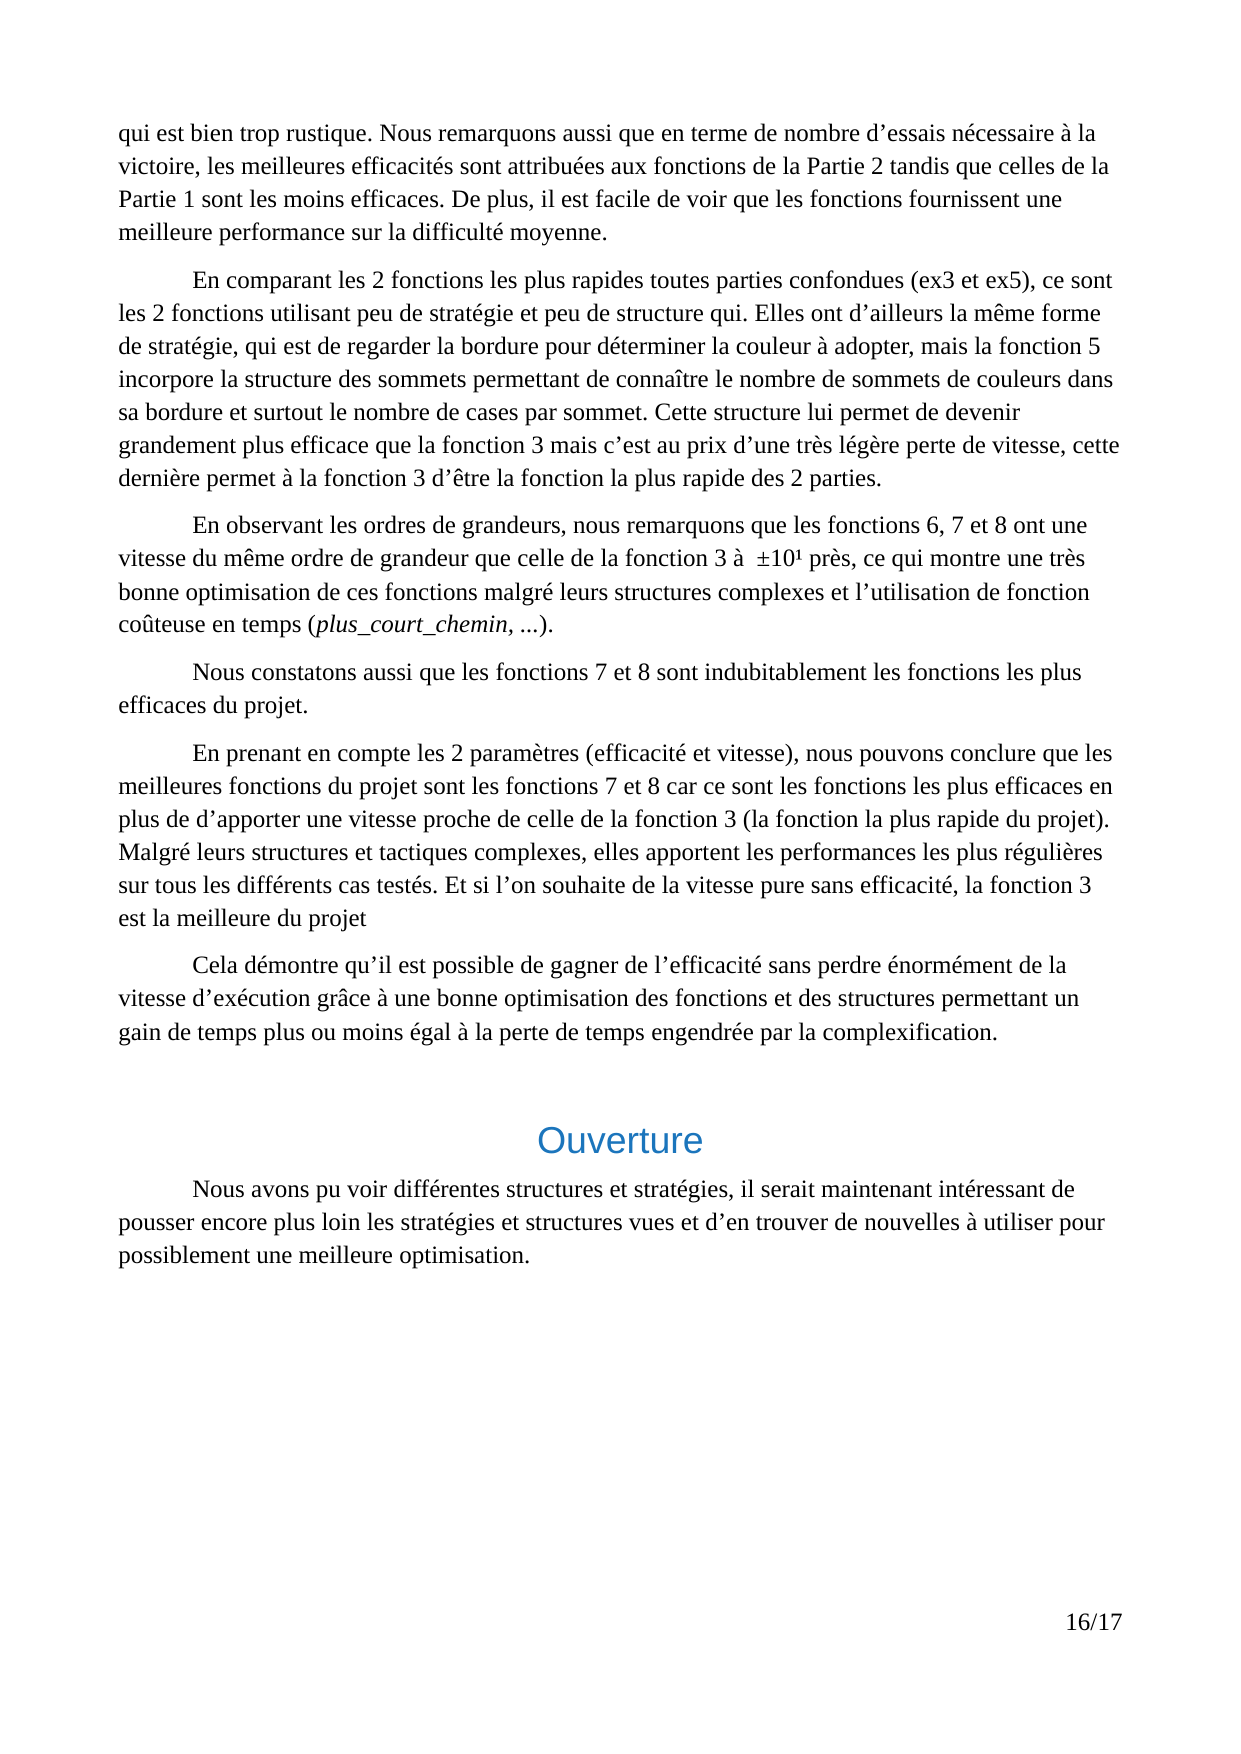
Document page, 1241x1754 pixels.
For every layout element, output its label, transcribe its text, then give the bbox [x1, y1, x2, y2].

subtitle Ouverture [118, 1118, 1122, 1161]
text En observant les ordres de grandeurs, nous remarquons que les fonctions 6, 7 et 8 ont une vitesse du même ordre de grandeur que celle de la fonction 3 à ±10¹ près, ce qui montre une très bonne optimisation de ces fonctions malgré leurs structures complexes et l’utilisation de fonction coûteuse en temps (plus_court_chemin, ...). [118, 511, 1122, 638]
text qui est bien trop rustique. Nous remarquons aussi que en terme de nombre d’essais nécessaire à la victoire, les meilleures efficacités sont attribuées aux fonctions de la Partie 2 tandis que celles de la Partie 1 sont les moins efficaces. De plus, il est facile de voir que les fonctions fournissent une meilleure performance sur la difficulté moyenne. [118, 118, 1122, 246]
text Cela démontre qu’il est possible de gagner de l’efficacité sans perdre énormément de la vitesse d’exécution grâce à une bonne optimisation des fonctions et des structures permettant un gain de temps plus ou moins égal à la perte de temps engendrée par la complexification. [118, 951, 1122, 1045]
text En prenant en compte les 2 paramètres (efficacité et vitesse), nous pouvons conclure que les meilleures fonctions du projet sont les fonctions 7 et 8 car ce sont les fonctions les plus efficaces en plus de d’apporter une vitesse proche de celle de la fonction 3 (la fonction la plus rapide du projet). Malgré leurs structures et tactiques complexes, elles apportent les performances les plus régulières sur tous les différents cas testés. Et si l’on souhaite de la vitesse pure sans efficacité, la fonction 3 est la meilleure du projet [118, 738, 1122, 932]
text Nous constatons aussi que les fonctions 7 et 8 sont indubitablement les fonctions les plus efficaces du projet. [118, 657, 1122, 719]
text Nous avons pu voir différentes structures et stratégies, il serait maintenant intéressant de pousser encore plus loin les stratégies et structures vues et d’en trouver de nouvelles à utiliser pour possiblement une meilleure optimisation. [118, 1174, 1122, 1268]
text En comparant les 2 fonctions les plus rapides toutes parties confondues (ex3 et ex5), ce sont les 2 fonctions utilisant peu de stratégie et peu de structure qui. Elles ont d’ailleurs la même forme de stratégie, qui est de regarder la bordure pour déterminer la couleur à adopter, mais la fonction 5 incorpore la structure des sommets permettant de connaître le nombre de sommets de couleurs dans sa bordure et surtout le nombre de cases par sommet. Cette structure lui permet de devenir grandement plus efficace que la fonction 3 mais c’est au prix d’une très légère perte de vitesse, cette dernière permet à la fonction 3 d’être la fonction la plus rapide des 2 parties. [118, 265, 1122, 492]
